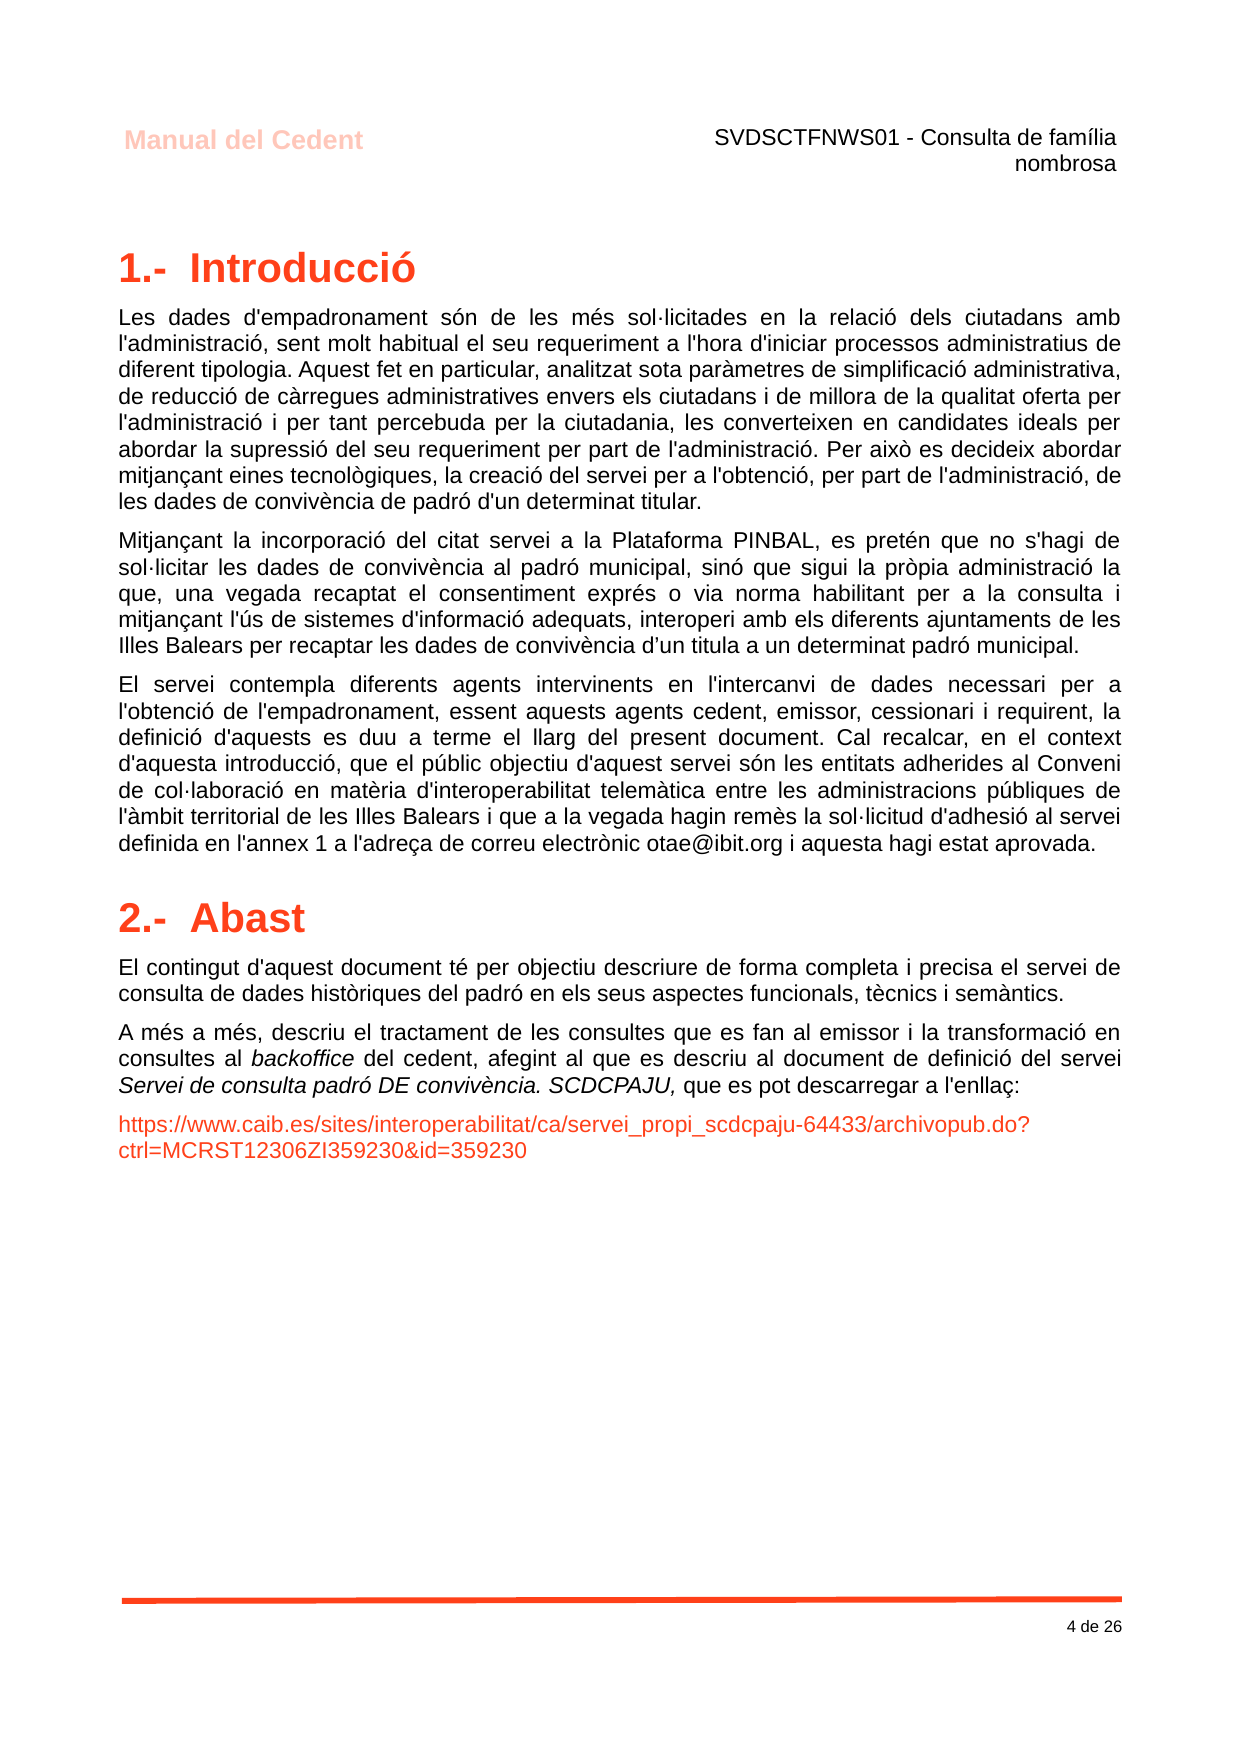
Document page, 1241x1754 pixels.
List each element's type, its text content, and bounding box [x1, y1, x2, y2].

subtitle Introducció [118, 243, 1122, 291]
text Les dades d'empadronament són de les més sol·licitades en la relació dels ciutadans amb l'administració, sent molt habitual el seu requeriment a l'hora d'iniciar processos administratius de diferent tipologia. Aquest fet en particular, analitzat sota paràmetres de simplificació administrativa, de reducció de càrregues administratives envers els ciutadans i de millora de la qualitat oferta per l'administració i per tant percebuda per la ciutadania, les converteixen en candidates ideals per abordar la supressió del seu requeriment per part de l'administració. Per això es decideix abordar mitjançant eines tecnològiques, la creació del servei per a l'obtenció, per part de l'administració, de les dades de convivència de padró d'un determinat titular. [118, 304, 1122, 514]
text A més a més, descriu el tractament de les consultes que es fan al emissor i la transformació en consultes al backoffice del cedent, afegint al que es descriu al document de definició del servei Servei de consulta padró DE convivència. SCDCPAJU, que es pot descarregar a l'enllaç: [118, 1019, 1122, 1098]
text Mitjançant la incorporació del citat servei a la Plataforma PINBAL, es pretén que no s'hagi de sol·licitar les dades de convivència al padró municipal, sinó que sigui la pròpia administració la que, una vegada recaptat el consentiment exprés o via norma habilitant per a la consulta i mitjançant l'ús de sistemes d'informació adequats, interoperi amb els diferents ajuntaments de les Illes Balears per recaptar les dades de convivència d’un titula a un determinat padró municipal. [118, 527, 1122, 659]
subtitle Abast [118, 893, 1122, 941]
text El servei contempla diferents agents intervinents en l'intercanvi de dades necessari per a l'obtenció de l'empadronament, essent aquests agents cedent, emissor, cessionari i requirent, la definició d'aquests es duu a terme el llarg del present document. Cal recalcar, en el context d'aquesta introducció, que el públic objectiu d'aquest servei són les entitats adherides al Conveni de col·laboració en matèria d'interoperabilitat telemàtica entre les administracions públiques de l'àmbit territorial de les Illes Balears i que a la vegada hagin remès la sol·licitud d'adhesió al servei definida en l'annex 1 a l'adreça de correu electrònic otae@ibit.org i aquesta hagi estat aprovada. [118, 671, 1122, 856]
text El contingut d'aquest document té per objectiu descriure de forma completa i precisa el servei de consulta de dades històriques del padró en els seus aspectes funcionals, tècnics i semàntics. [118, 954, 1122, 1006]
text https://www.caib.es/sites/interoperabilitat/ca/servei_propi_scdcpaju-64433/archivopub.do?ctrl=MCRST12306ZI359230&id=359230 [118, 1111, 1122, 1163]
